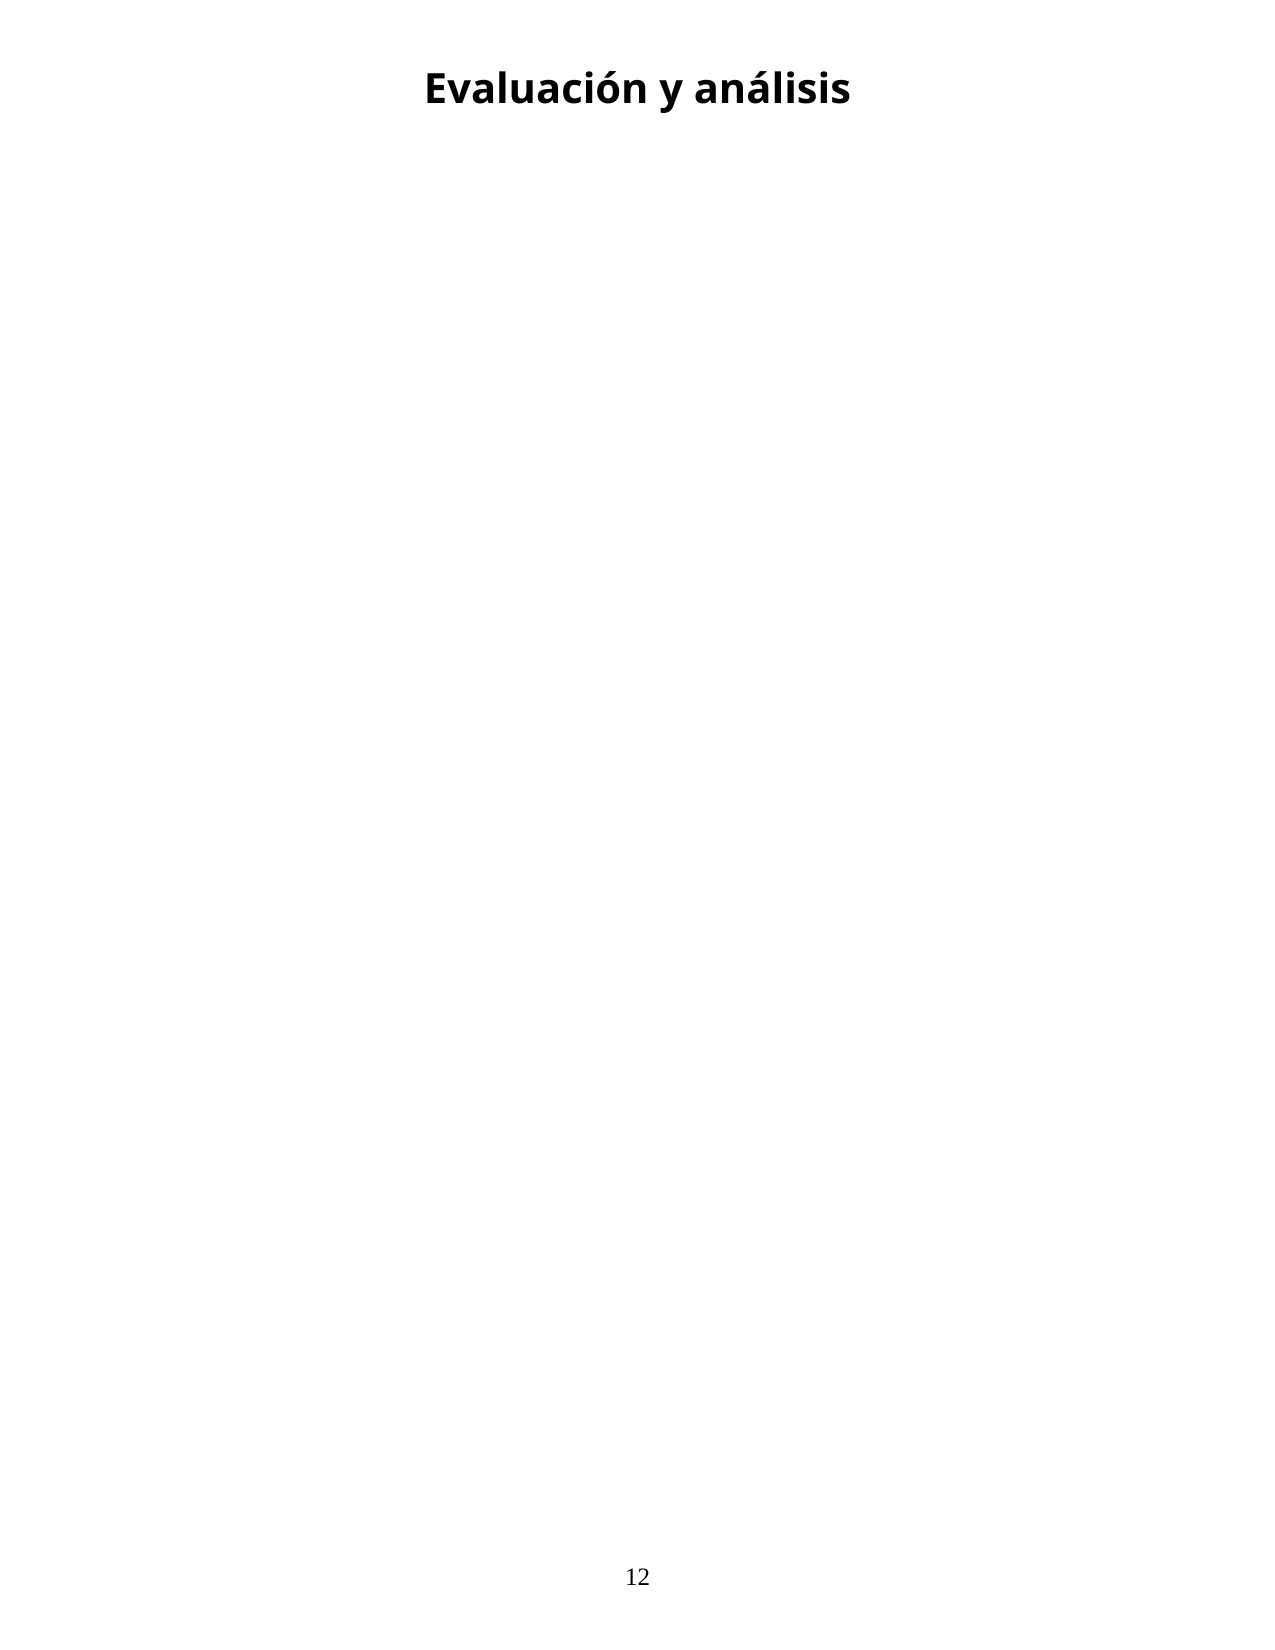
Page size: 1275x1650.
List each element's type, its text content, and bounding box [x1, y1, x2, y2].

text Evaluación y análisis [59, 59, 1216, 116]
